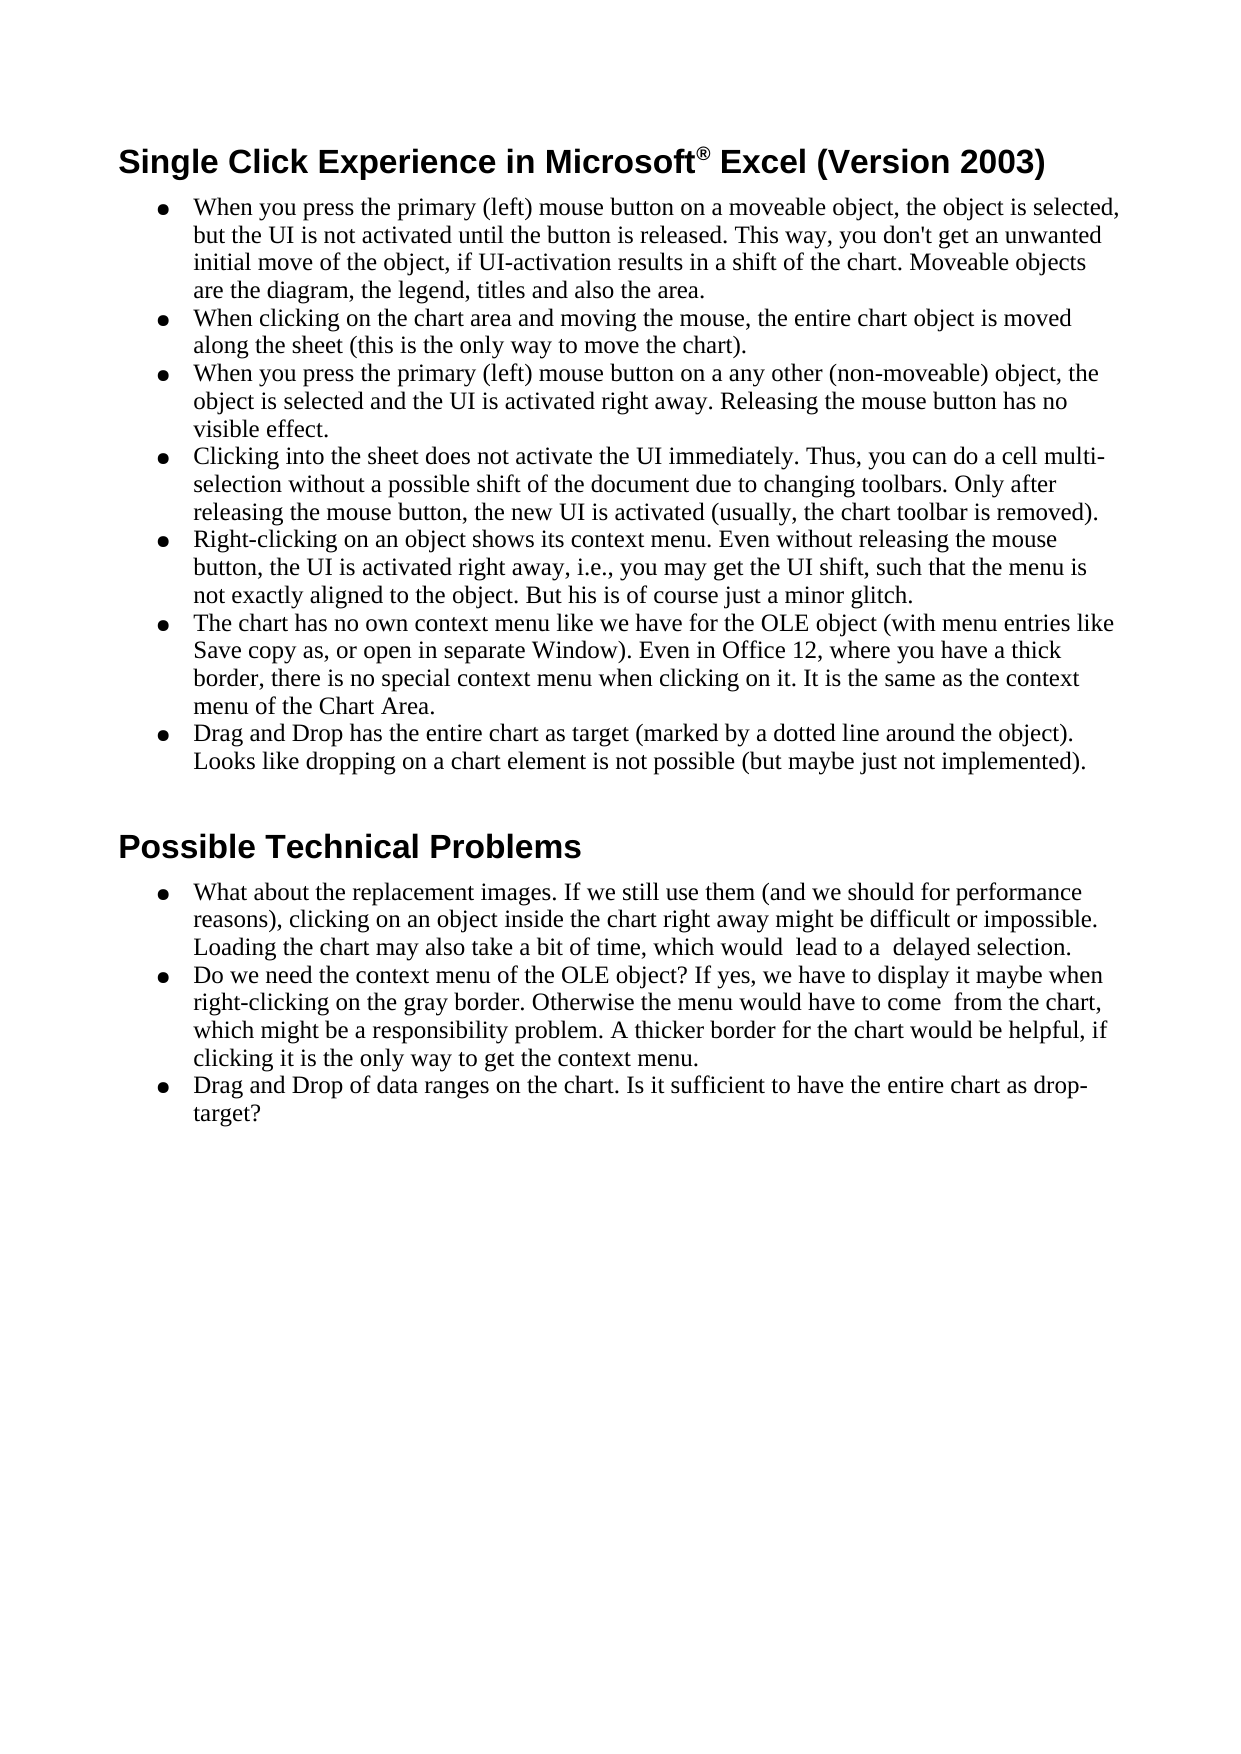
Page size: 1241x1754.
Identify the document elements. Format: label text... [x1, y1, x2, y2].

subtitle Possible Technical Problems [118, 828, 1122, 865]
subtitle Single Click Experience in Microsoft® Excel (Version 2003) [118, 143, 1122, 181]
list What about the replacement images. If we still use them (and we should for performance reasons), clicking on an object inside the chart right away might be difficult or impossible. Loading the chart may also take a bit of time, which would lead to a delayed selection. [156, 878, 1122, 961]
list Drag and Drop has the entire chart as target (marked by a dotted line around the object). Looks like dropping on a chart element is not possible (but maybe just not implemented). [156, 719, 1122, 775]
list Right-clicking on an object shows its context menu. Even without releasing the mouse button, the UI is activated right away, i.e., you may get the UI shift, such that the menu is not exactly aligned to the object. But his is of course just a minor glitch. [156, 526, 1122, 609]
list Clicking into the sheet does not activate the UI immediately. Thus, you can do a cell multi-selection without a possible shift of the document due to changing toolbars. Only after releasing the mouse button, the new UI is activated (usually, the chart toolbar is removed). [156, 442, 1122, 526]
list When you press the primary (left) mouse button on a any other (non-moveable) object, the object is selected and the UI is activated right away. Releasing the mouse button has no visible effect. [156, 359, 1122, 442]
list Drag and Drop of data ranges on the chart. Is it sufficient to have the entire chart as drop-target? [156, 1072, 1122, 1127]
list When clicking on the chart area and moving the mouse, the entire chart object is moved along the sheet (this is the only way to move the chart). [156, 304, 1122, 359]
list The chart has no own context menu like we have for the OLE object (with menu entries like Save copy as, or open in separate Window). Even in Office 12, where you have a thick border, there is no special context menu when clicking on it. It is the same as the context menu of the Chart Area. [156, 609, 1122, 719]
list When you press the primary (left) mouse button on a moveable object, the object is selected, but the UI is not activated until the button is released. This way, you don't get an unwanted initial move of the object, if UI-activation results in a shift of the chart. Moveable objects are the diagram, the legend, titles and also the area. [156, 193, 1122, 304]
list Do we need the context menu of the OLE object? If yes, we have to display it maybe when right-clicking on the gray border. Otherwise the menu would have to come from the chart, which might be a responsibility problem. A thicker border for the chart would be helpful, if clicking it is the only way to get the context menu. [156, 961, 1122, 1072]
